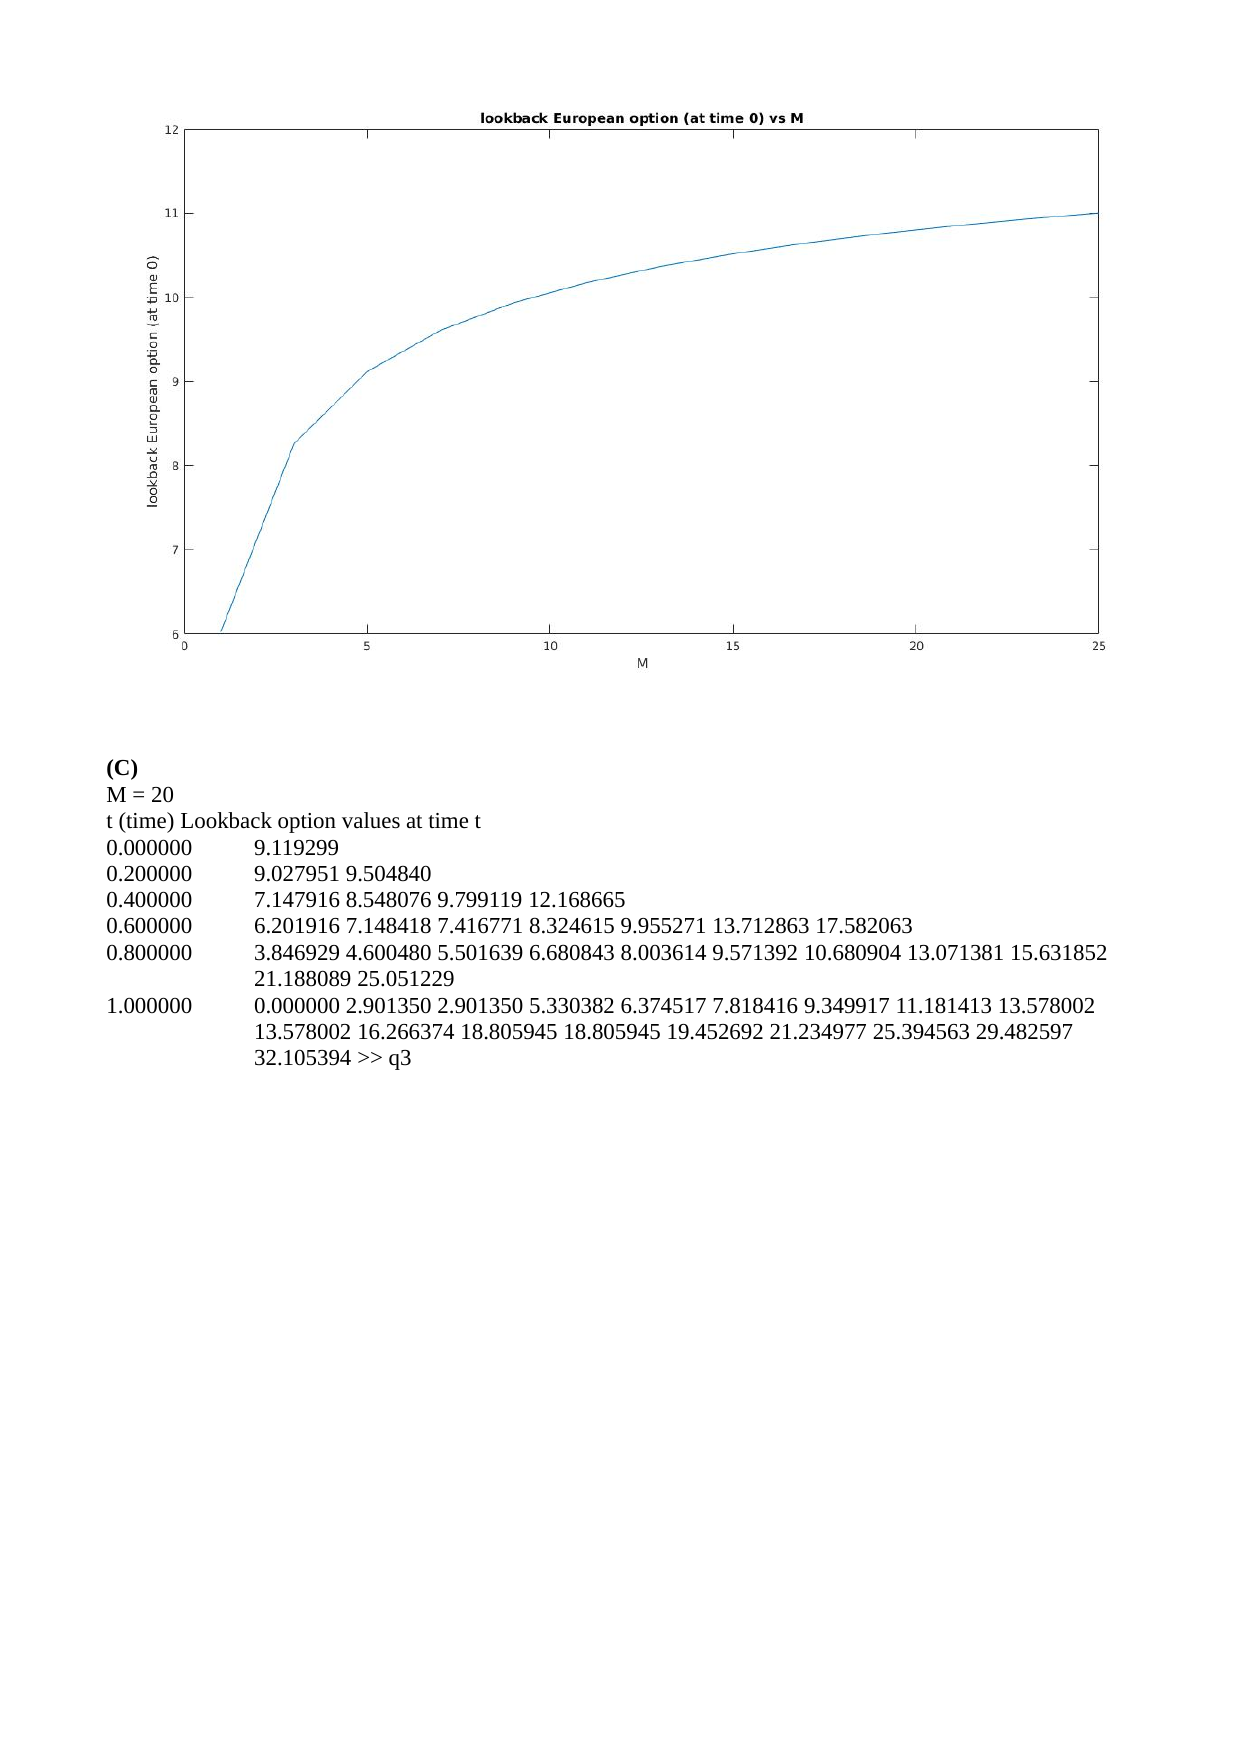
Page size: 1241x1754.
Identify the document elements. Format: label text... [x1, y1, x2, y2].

text 0.600000 6.201916 7.148418 7.416771 8.324615 9.955271 13.712863 17.582063 [106, 913, 1134, 939]
text 0.200000 9.027951 9.504840 [106, 860, 1134, 886]
text 0.800000 3.846929 4.600480 5.501639 6.680843 8.003614 9.571392 10.680904 13.071381 15.631852 21.188089 25.051229 [106, 939, 1134, 992]
text 1.000000 0.000000 2.901350 2.901350 5.330382 6.374517 7.818416 9.349917 11.181413 13.578002 13.578002 16.266374 18.805945 18.805945 19.452692 21.234977 25.394563 29.482597 32.105394 >> q3 [106, 992, 1134, 1071]
text (C) [106, 754, 1134, 781]
text t (time) Lookback option values at time t [106, 807, 1134, 833]
text 0.000000 9.119299 [106, 833, 1134, 860]
text 0.400000 7.147916 8.548076 9.799119 12.168665 [106, 886, 1134, 913]
text M = 20 [106, 781, 1134, 807]
picture [30, 82, 1210, 702]
